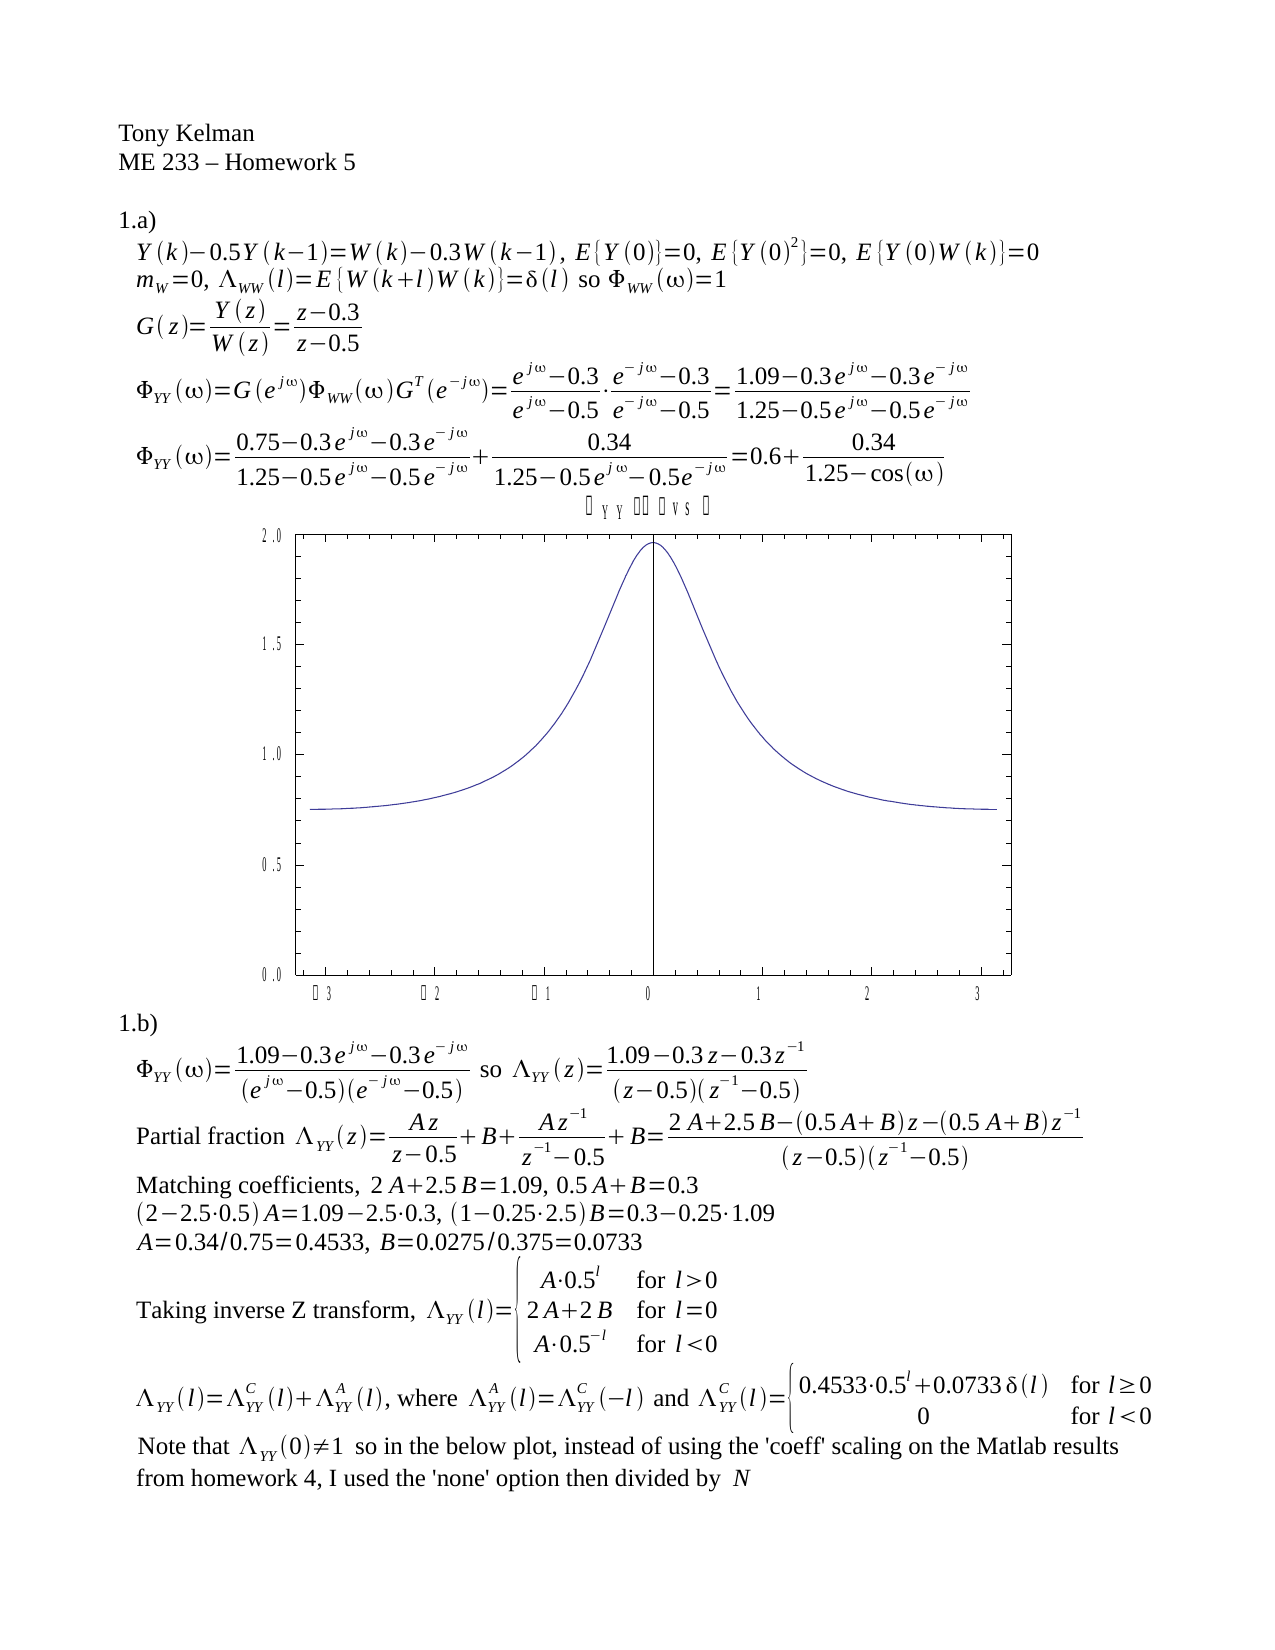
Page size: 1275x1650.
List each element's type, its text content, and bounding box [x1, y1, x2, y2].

text 1.b) [118, 490, 1157, 1037]
text 1.a) [118, 205, 1157, 233]
text Tony Kelman [118, 118, 1157, 147]
text ME 233 – Homework 5 [118, 147, 1157, 176]
